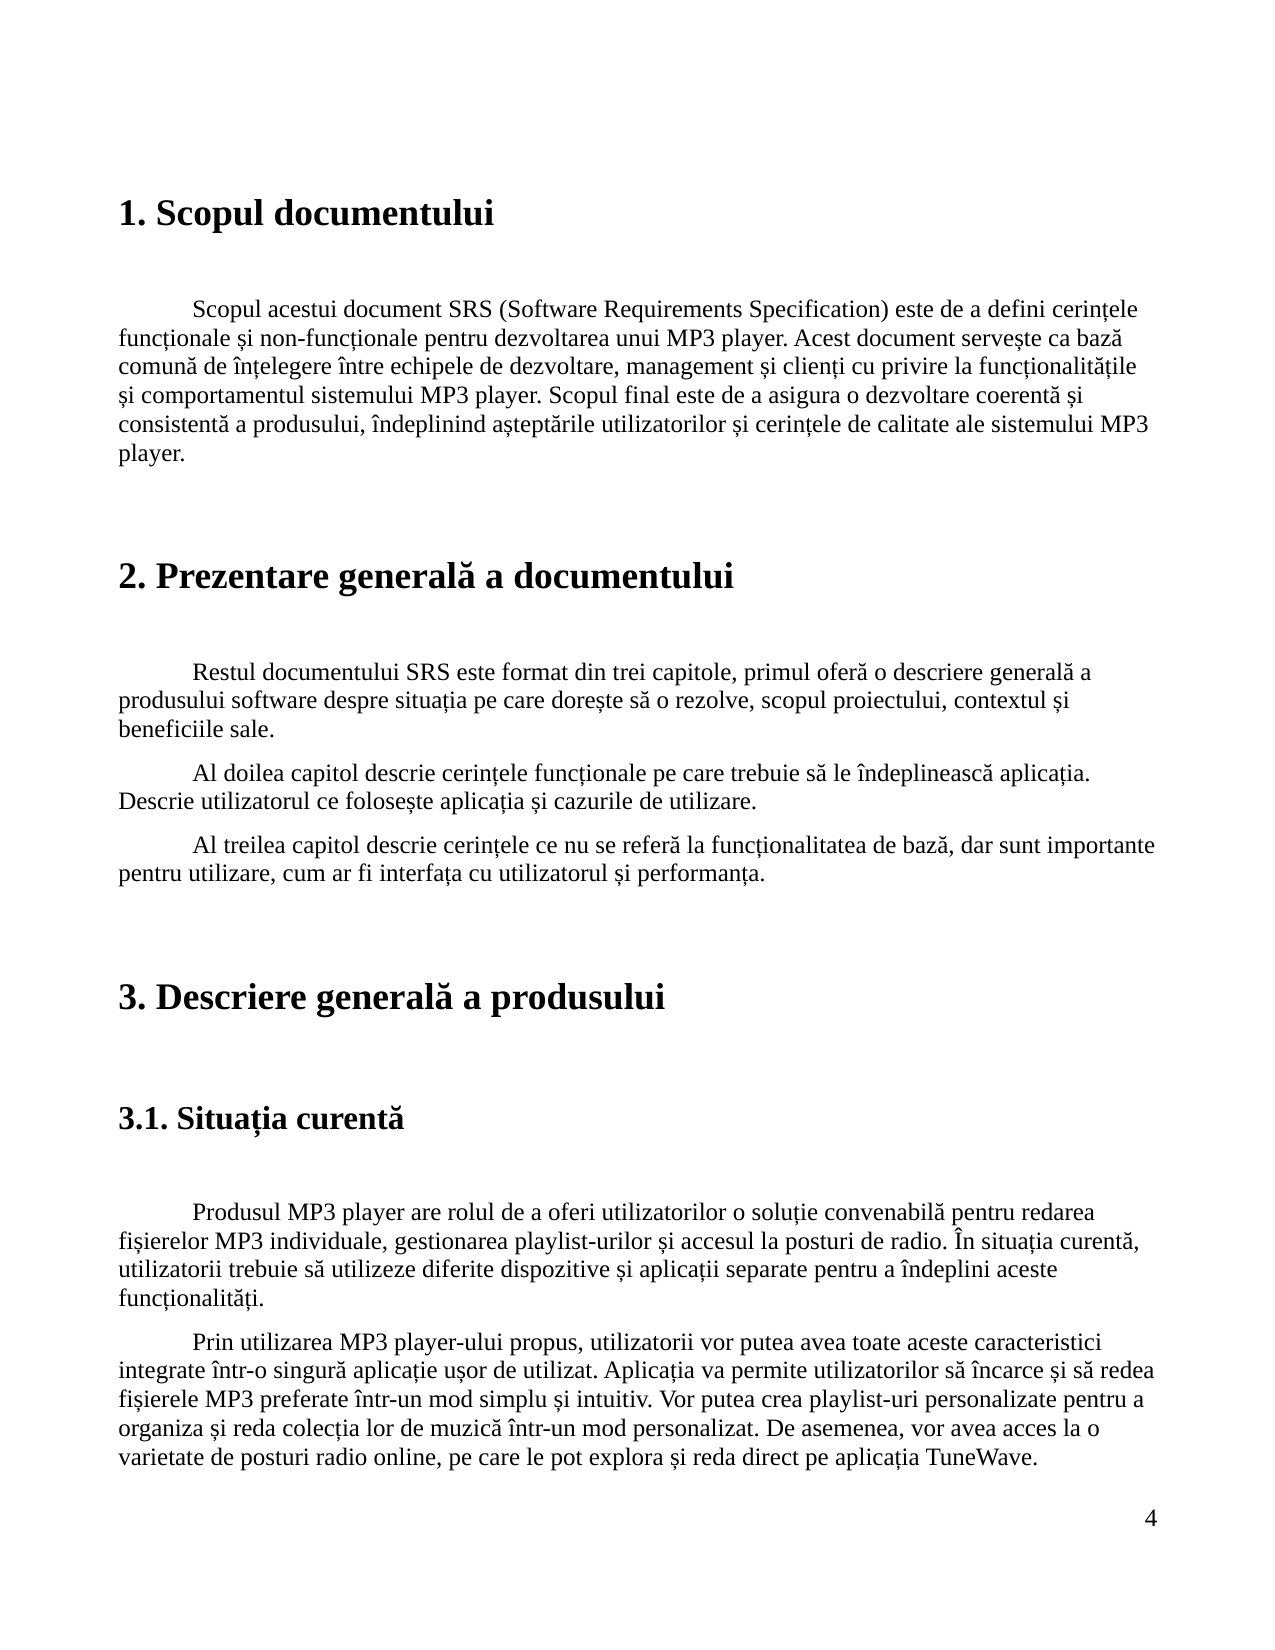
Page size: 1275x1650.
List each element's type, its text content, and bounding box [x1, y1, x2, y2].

text Produsul MP3 player are rolul de a oferi utilizatorilor o soluție convenabilă pentru redarea fișierelor MP3 individuale, gestionarea playlist-urilor și accesul la posturi de radio. În situația curentă, utilizatorii trebuie să utilizeze diferite dispozitive și aplicații separate pentru a îndeplini aceste funcționalități. [118, 1197, 1157, 1312]
text Prin utilizarea MP3 player-ului propus, utilizatorii vor putea avea toate aceste caracteristici integrate într-o singură aplicație ușor de utilizat. Aplicația va permite utilizatorilor să încarce și să redea fișierele MP3 preferate într-un mod simplu și intuitiv. Vor putea crea playlist-uri personalizate pentru a organiza și reda colecția lor de muzică într-un mod personalizat. De asemenea, vor avea acces la o varietate de posturi radio online, pe care le pot explora și reda direct pe aplicația TuneWave. [118, 1327, 1157, 1470]
subtitle 1. Scopul documentului [118, 191, 1157, 234]
text Restul documentului SRS este format din trei capitole, primul oferă o descriere generală a produsului software despre situația pe care dorește să o rezolve, scopul proiectului, contextul și beneficiile sale. [118, 657, 1157, 743]
subtitle 3.1. Situația curentă [118, 1098, 1157, 1137]
text Al doilea capitol descrie cerințele funcționale pe care trebuie să le îndeplinească aplicația. Descrie utilizatorul ce folosește aplicația și cazurile de utilizare. [118, 758, 1157, 815]
text Scopul acestui document SRS (Software Requirements Specification) este de a defini cerințele funcționale și non-funcționale pentru dezvoltarea unui MP3 player. Acest document servește ca bază comună de înțelegere între echipele de dezvoltare, management și clienți cu privire la funcționalitățile și comportamentul sistemului MP3 player. Scopul final este de a asigura o dezvoltare coerentă și consistentă a produsului, îndeplinind așteptările utilizatorilor și cerințele de calitate ale sistemului MP3 player. [118, 294, 1157, 466]
subtitle 2. Prezentare generală a documentului [118, 554, 1157, 597]
subtitle 3. Descriere generală a produsului [118, 974, 1157, 1018]
text Al treilea capitol descrie cerințele ce nu se referă la funcționalitatea de bază, dar sunt importante pentru utilizare, cum ar fi interfața cu utilizatorul și performanța. [118, 830, 1157, 887]
